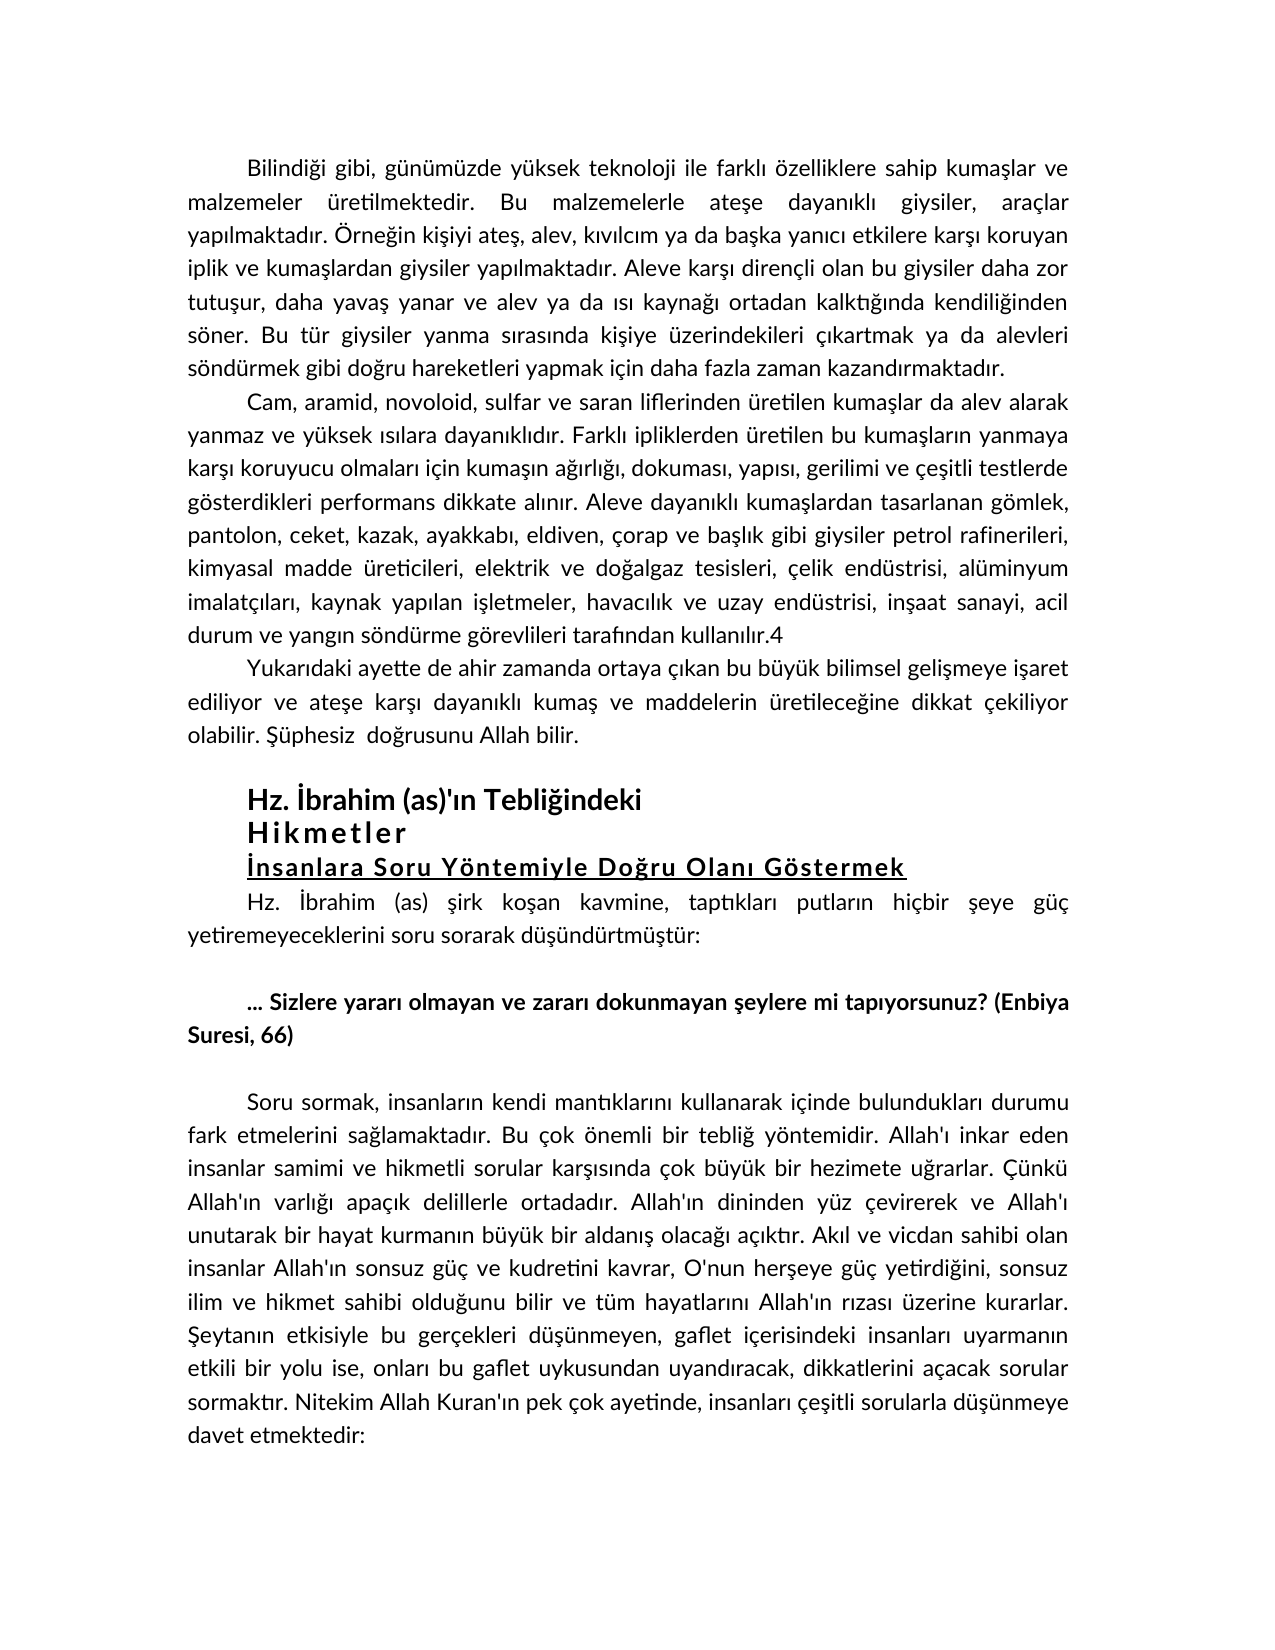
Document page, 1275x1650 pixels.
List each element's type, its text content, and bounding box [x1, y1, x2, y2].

text Hz. İbrahim (as) şirk koşan kavmine, taptıkları putların hiçbir şeye güç yetiremeyeceklerini soru sorarak düşündürtmüştür: [187, 883, 1070, 950]
subtitle İnsanlara Soru Yöntemiyle Doğru Olanı Göstermek [187, 850, 1070, 883]
text Yukarıdaki ayette de ahir zamanda ortaya çıkan bu büyük bilimsel gelişmeye işaret ediliyor ve ateşe karşı dayanıklı kumaş ve maddelerin üretileceğine dikkat çekiliyor olabilir. Şüphesiz doğrusunu Allah bilir. [187, 650, 1070, 750]
text Cam, aramid, novoloid, sulfar ve saran liflerinden üretilen kumaşlar da alev alarak yanmaz ve yüksek ısılara dayanıklıdır. Farklı ipliklerden üretilen bu kumaşların yanmaya karşı koruyucu olmaları için kumaşın ağırlığı, dokuması, yapısı, gerilimi ve çeşitli testlerde gösterdikleri performans dikkate alınır. Aleve dayanıklı kumaşlardan tasarlanan gömlek, pantolon, ceket, kazak, ayakkabı, eldiven, çorap ve başlık gibi giysiler petrol rafinerileri, kimyasal madde üreticileri, elektrik ve doğalgaz tesisleri, çelik endüstrisi, alüminyum imalatçıları, kaynak yapılan işletmeler, havacılık ve uzay endüstrisi, inşaat sanayi, acil durum ve yangın söndürme görevlileri tarafından kullanılır.4 [187, 383, 1070, 650]
text ... Sizlere yararı olmayan ve zararı dokunmayan şeylere mi tapıyorsunuz? (Enbiya Suresi, 66) [187, 983, 1070, 1050]
text Soru sormak, insanların kendi mantıklarını kullanarak içinde bulundukları durumu fark etmelerini sağlamaktadır. Bu çok önemli bir tebliğ yöntemidir. Allah'ı inkar eden insanlar samimi ve hikmetli sorular karşısında çok büyük bir hezimete uğrarlar. Çünkü Allah'ın varlığı apaçık delillerle ortadadır. Allah'ın dininden yüz çevirerek ve Allah'ı unutarak bir hayat kurmanın büyük bir aldanış olacağı açıktır. Akıl ve vicdan sahibi olan insanlar Allah'ın sonsuz güç ve kudretini kavrar, O'nun herşeye güç yetirdiğini, sonsuz ilim ve hikmet sahibi olduğunu bilir ve tüm hayatlarını Allah'ın rızası üzerine kurarlar. Şeytanın etkisiyle bu gerçekleri düşünmeyen, gaflet içerisindeki insanları uyarmanın etkili bir yolu ise, onları bu gaflet uykusundan uyandıracak, dikkatlerini açacak sorular sormaktır. Nitekim Allah Kuran'ın pek çok ayetinde, insanları çeşitli sorularla düşünmeye davet etmektedir: [187, 1083, 1070, 1450]
text Bilindiği gibi, günümüzde yüksek teknoloji ile farklı özelliklere sahip kumaşlar ve malzemeler üretilmektedir. Bu malzemelerle ateşe dayanıklı giysiler, araçlar yapılmaktadır. Örneğin kişiyi ateş, alev, kıvılcım ya da başka yanıcı etkilere karşı koruyan iplik ve kumaşlardan giysiler yapılmaktadır. Aleve karşı dirençli olan bu giysiler daha zor tutuşur, daha yavaş yanar ve alev ya da ısı kaynağı ortadan kalktığında kendiliğinden söner. Bu tür giysiler yanma sırasında kişiye üzerindekileri çıkartmak ya da alevleri söndürmek gibi doğru hareketleri yapmak için daha fazla zaman kazandırmaktadır. [187, 150, 1070, 383]
subtitle Hz. İbrahim (as)'ın Tebliğindeki [187, 783, 1070, 817]
subtitle Hikmetler [187, 817, 1070, 850]
